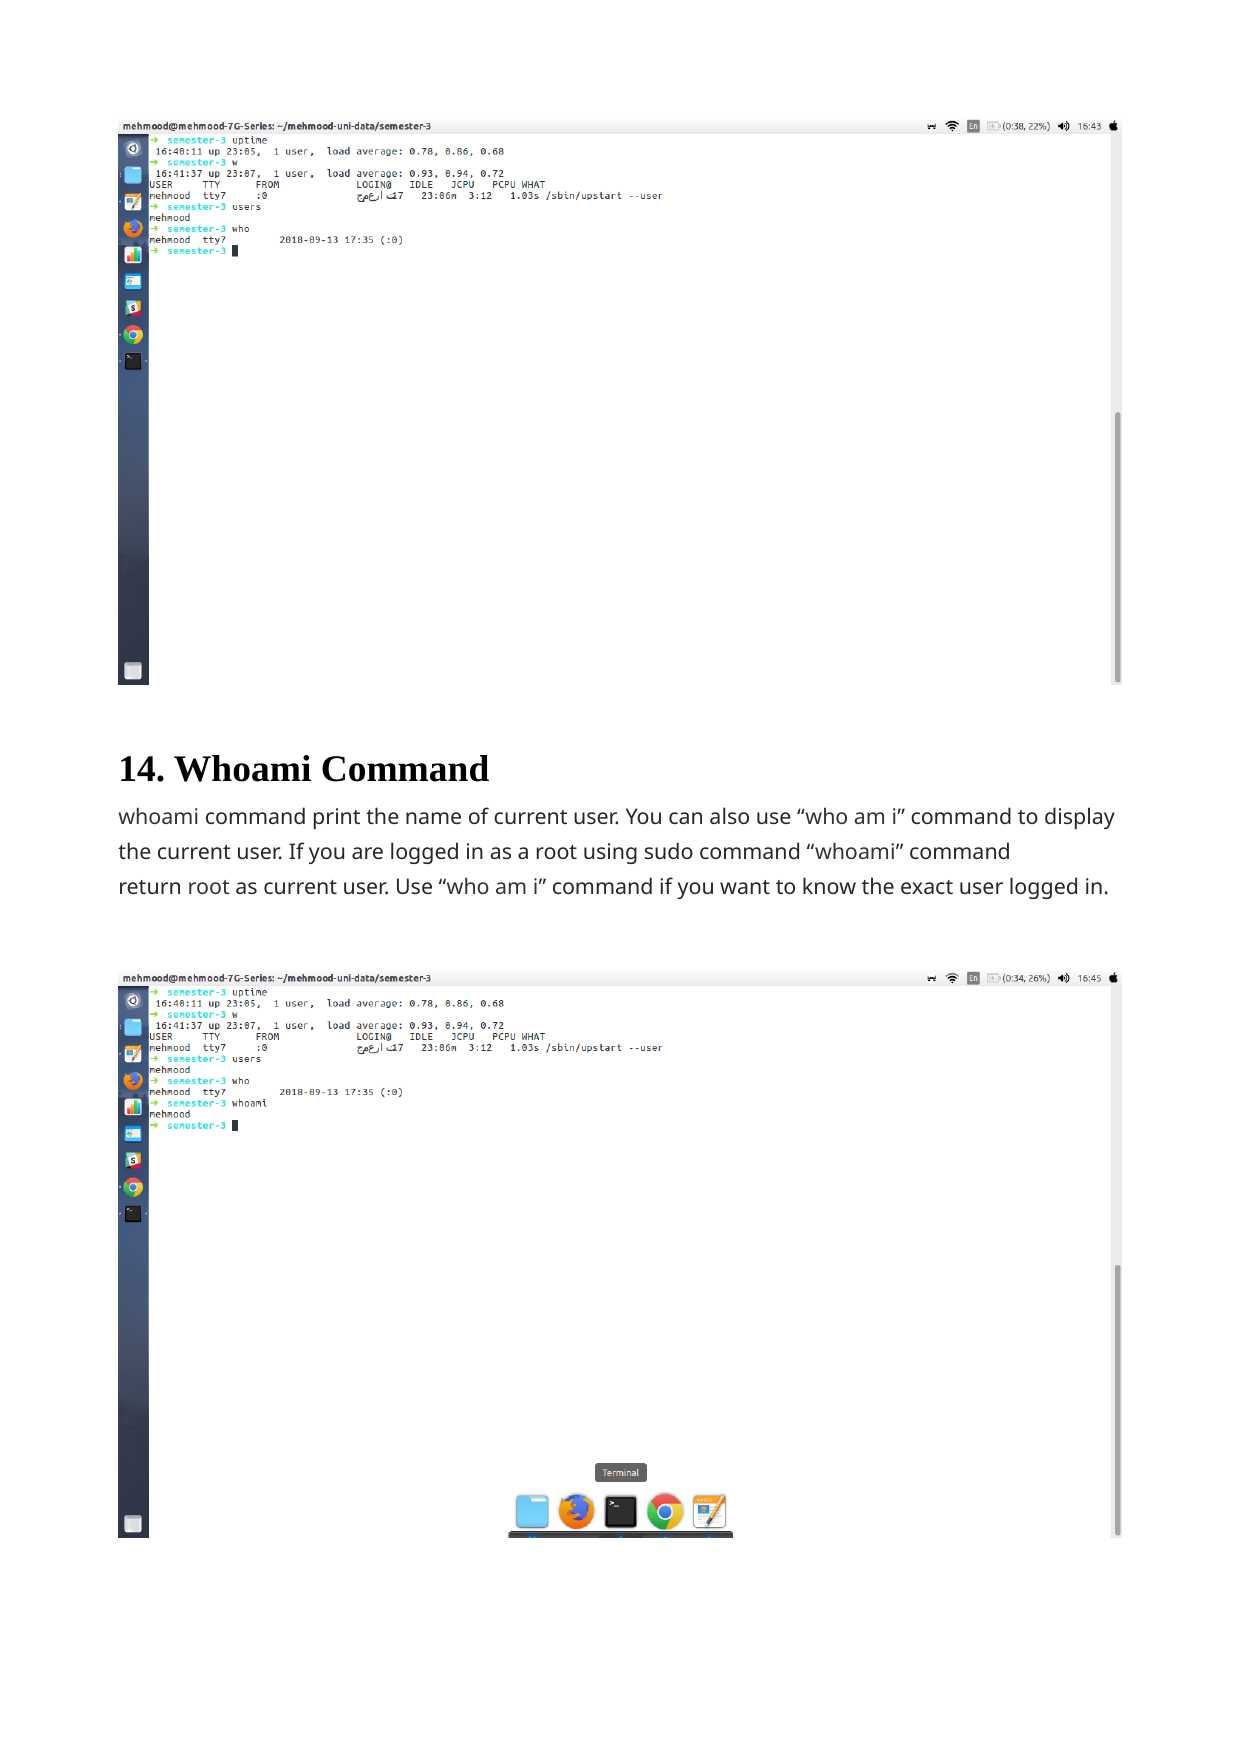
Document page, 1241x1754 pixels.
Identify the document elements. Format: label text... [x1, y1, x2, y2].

picture [118, 118, 1123, 685]
subtitle 14. Whoami Command [118, 746, 1122, 789]
picture [118, 970, 1123, 1538]
text whoami command print the name of current user. You can also use “who am i” command to display the current user. If you are logged in as a root using sudo command “whoami” command return root as current user. Use “who am i” command if you want to know the exact user logged in. [118, 802, 1122, 901]
